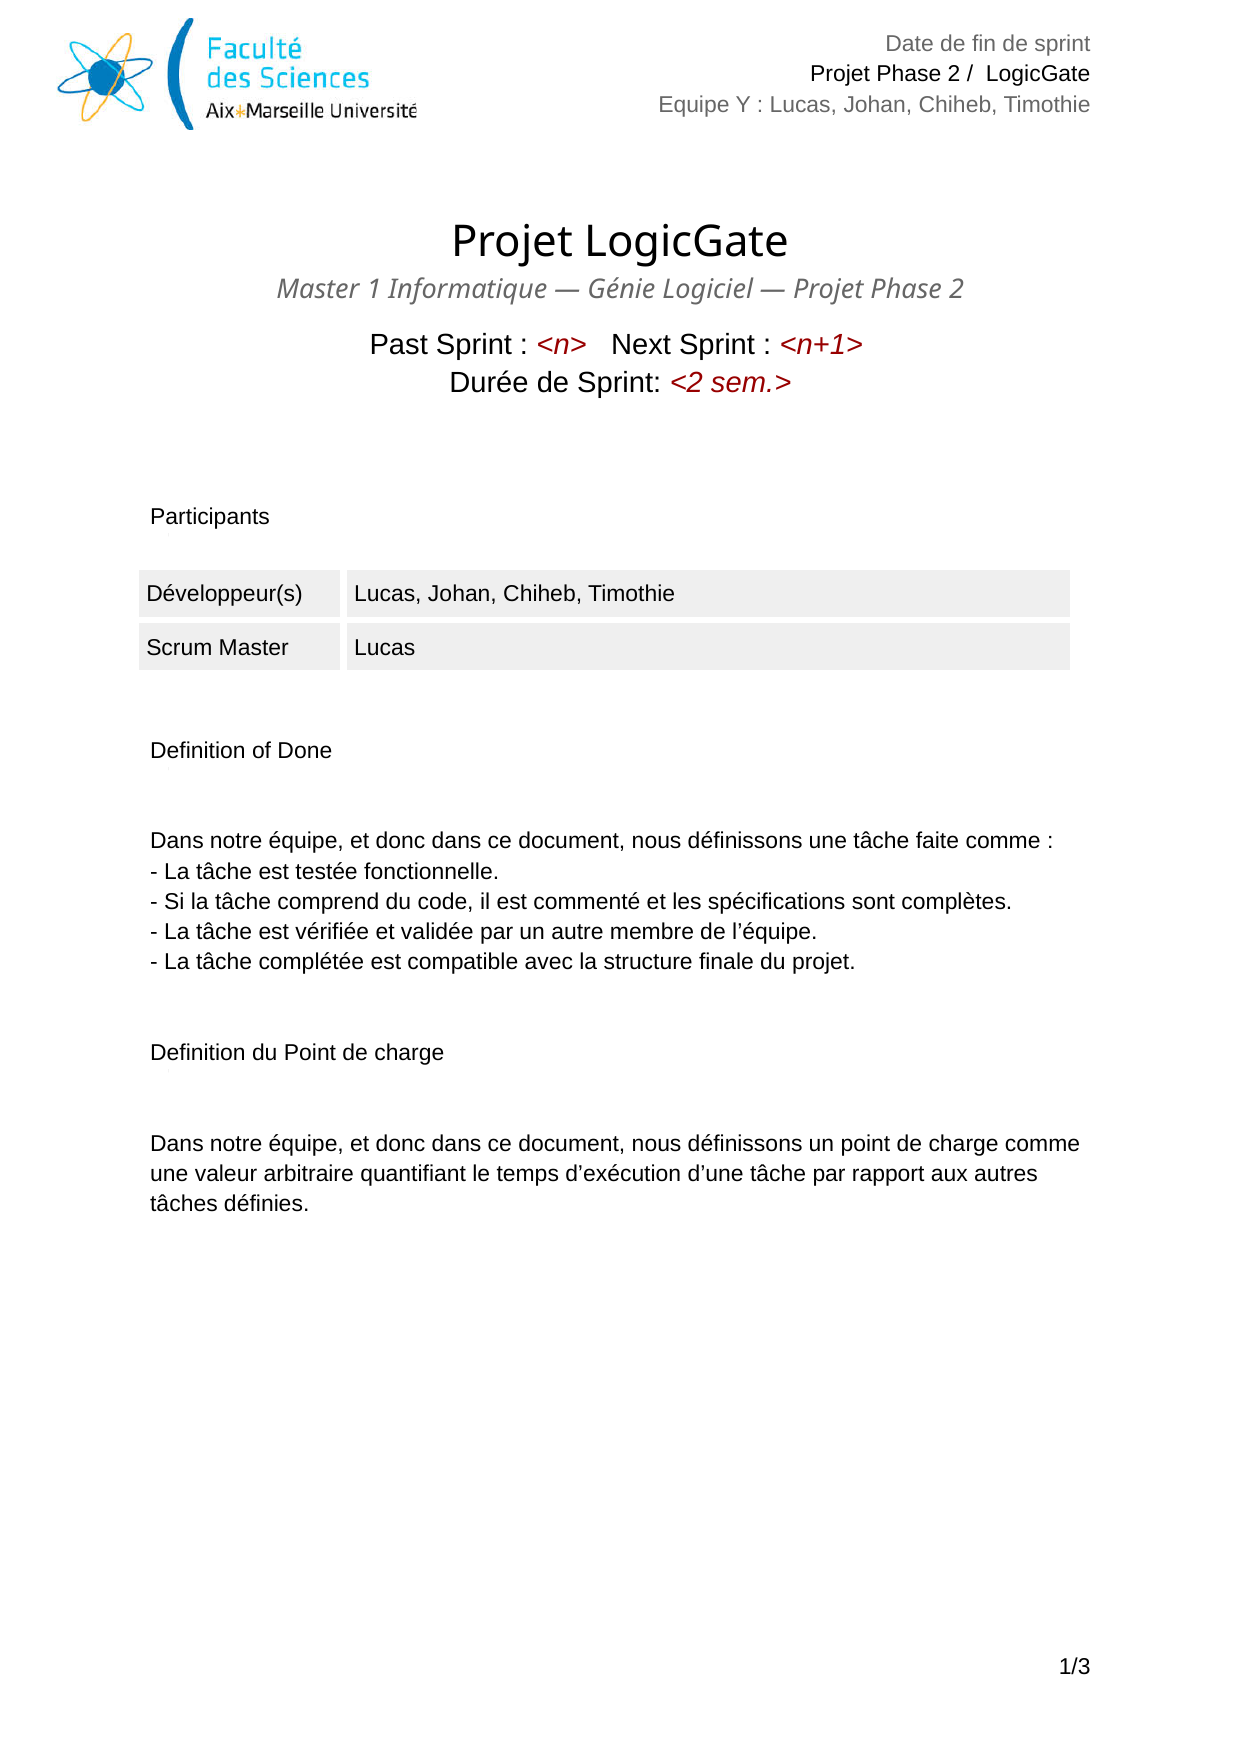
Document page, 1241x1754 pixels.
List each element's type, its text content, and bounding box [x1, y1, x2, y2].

table_header Lucas, Johan, Chiheb, Timothie [347, 570, 1070, 617]
title Projet LogicGate [150, 209, 1090, 269]
text Participants [150, 503, 1090, 529]
text - Si la tâche comprend du code, il est commenté et les spécifications sont complètes. [150, 888, 1090, 914]
table_cell Lucas [347, 623, 1070, 670]
text Dans notre équipe, et donc dans ce document, nous définissons un point de charge comme une valeur arbitraire quantifiant le temps d’exécution d’une tâche par rapport aux autres tâches définies. [150, 1129, 1090, 1216]
table_cell Scrum Master [139, 623, 340, 670]
picture [56, 18, 417, 130]
text Dans notre équipe, et donc dans ce document, nous définissons une tâche faite comme : [150, 827, 1090, 854]
text Definition du Point de charge [150, 1039, 1090, 1065]
text Definition of Done [150, 737, 1090, 763]
text - La tâche est testée fonctionnelle. [150, 858, 1090, 884]
text Durée de Sprint: <2 sem.> [150, 365, 1090, 399]
text - La tâche complétée est compatible avec la structure finale du projet. [150, 948, 1090, 975]
table_header Développeur(s) [139, 570, 340, 617]
text Past Sprint : <n> Next Sprint : <n+1> [150, 327, 1090, 360]
text - La tâche est vérifiée et validée par un autre membre de l’équipe. [150, 918, 1090, 944]
subtitle Master 1 Informatique — Génie Logiciel — Projet Phase 2 [150, 269, 1090, 306]
